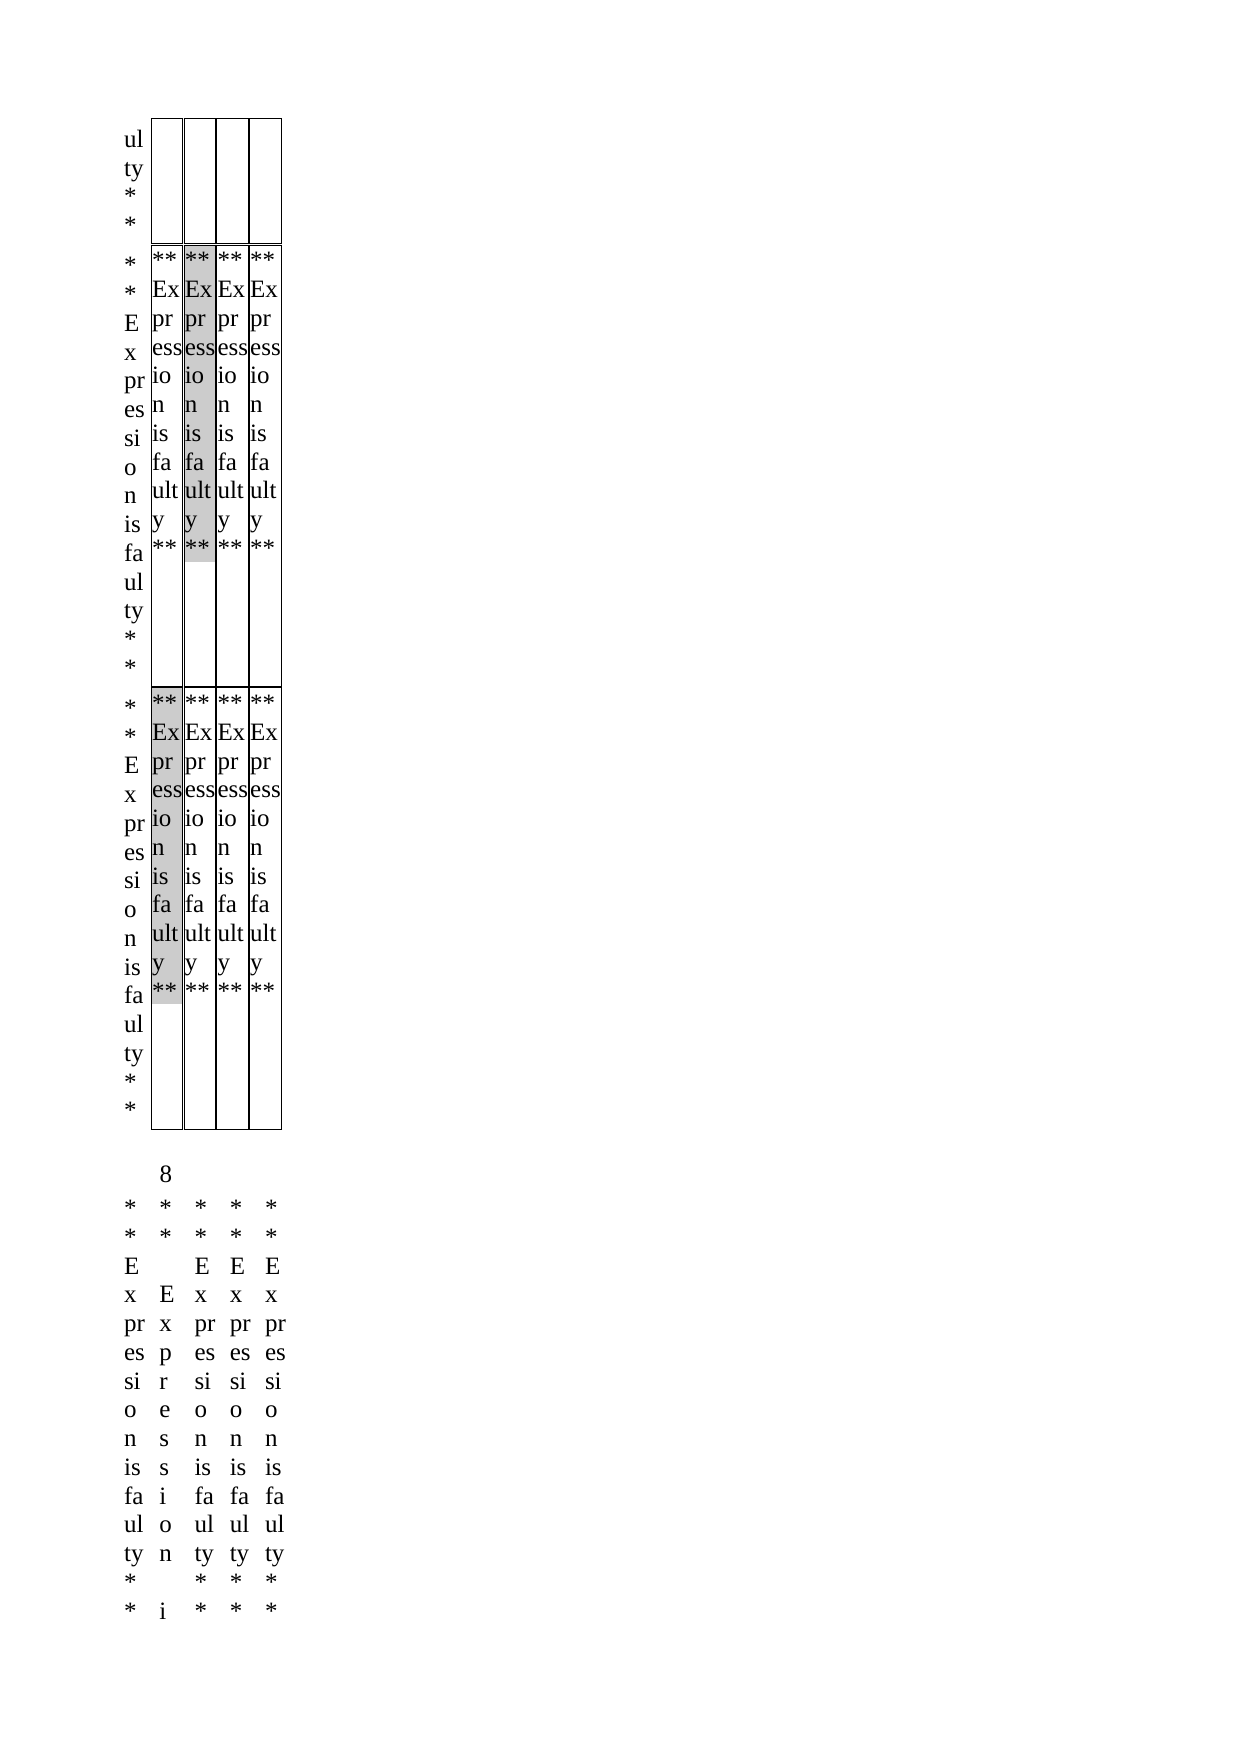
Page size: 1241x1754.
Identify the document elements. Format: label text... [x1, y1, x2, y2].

table_cell 1,80E+308 [118, 245, 151, 687]
table_cell 1,80E+308 [250, 688, 281, 1129]
table_cell 1,80E+308 [185, 562, 215, 686]
table_cell 1,80E+308 [152, 246, 182, 686]
table_cell 1,80E+308 [185, 119, 215, 243]
table_header 1,80E+308 [153, 1188, 188, 1630]
table_cell 1,80E+308 [217, 246, 248, 686]
table_cell 1,80E+308 [217, 688, 248, 1129]
table_header 1,80E+308 [189, 1188, 224, 1630]
table_cell 1,80E+308 [250, 246, 281, 686]
table_header 1,80E+308 [259, 1188, 294, 1630]
table_cell 1,80E+308 [250, 119, 281, 243]
table_cell 1,80E+308 [152, 119, 182, 243]
table_header 1,80E+308 [224, 1188, 259, 1630]
table_cell 1,80E+308 [118, 118, 151, 244]
table_cell 1,80E+308 [152, 1004, 182, 1129]
table_cell 1,80E+308 [217, 119, 248, 243]
text 8 [159, 1159, 1122, 1187]
table_cell 1,80E+308 [185, 688, 215, 1129]
table_header 1,80E+308 [118, 1188, 153, 1630]
table_cell 1,80E+308 [118, 687, 151, 1130]
